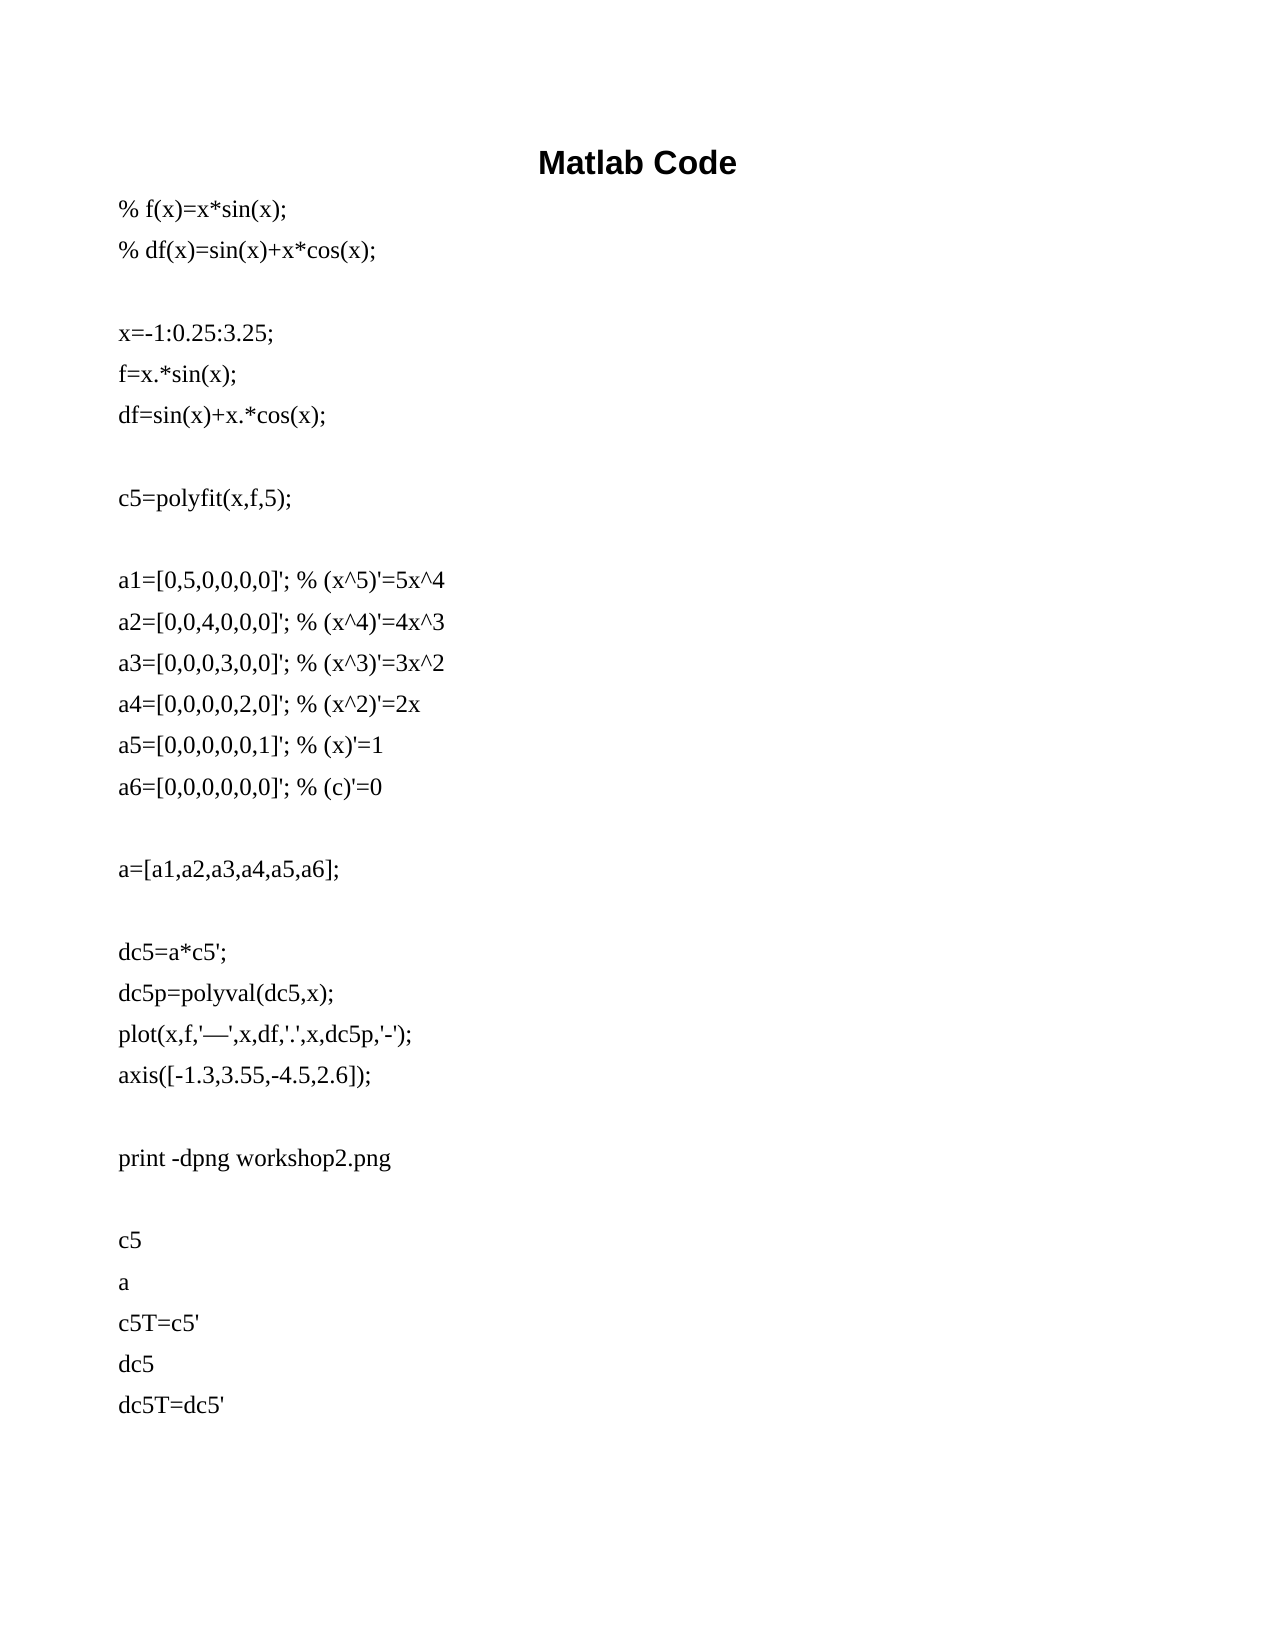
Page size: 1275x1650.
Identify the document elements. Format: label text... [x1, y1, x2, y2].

text c5T=c5' [118, 1308, 1157, 1337]
text x=-1:0.25:3.25; [118, 318, 1157, 347]
text a1=[0,5,0,0,0,0]'; % (x^5)'=5x^4 [118, 566, 1157, 594]
text dc5 [118, 1349, 1157, 1378]
text plot(x,f,'—',x,df,'.',x,dc5p,'-'); [118, 1019, 1157, 1048]
text c5=polyfit(x,f,5); [118, 483, 1157, 512]
text % df(x)=sin(x)+x*cos(x); [118, 236, 1157, 264]
text a [118, 1267, 1157, 1296]
text % f(x)=x*sin(x); [118, 194, 1157, 223]
text a=[a1,a2,a3,a4,a5,a6]; [118, 854, 1157, 883]
text a3=[0,0,0,3,0,0]'; % (x^3)'=3x^2 [118, 648, 1157, 677]
text a6=[0,0,0,0,0,0]'; % (c)'=0 [118, 772, 1157, 801]
text a4=[0,0,0,0,2,0]'; % (x^2)'=2x [118, 689, 1157, 718]
text print -dpng workshop2.png [118, 1143, 1157, 1172]
subtitle Matlab Code [118, 143, 1157, 182]
text a2=[0,0,4,0,0,0]'; % (x^4)'=4x^3 [118, 607, 1157, 636]
text dc5T=dc5' [118, 1391, 1157, 1419]
text c5 [118, 1226, 1157, 1254]
text axis([-1.3,3.55,-4.5,2.6]); [118, 1061, 1157, 1089]
text dc5p=polyval(dc5,x); [118, 978, 1157, 1007]
text dc5=a*c5'; [118, 937, 1157, 966]
text df=sin(x)+x.*cos(x); [118, 401, 1157, 429]
text a5=[0,0,0,0,0,1]'; % (x)'=1 [118, 731, 1157, 759]
text f=x.*sin(x); [118, 359, 1157, 388]
